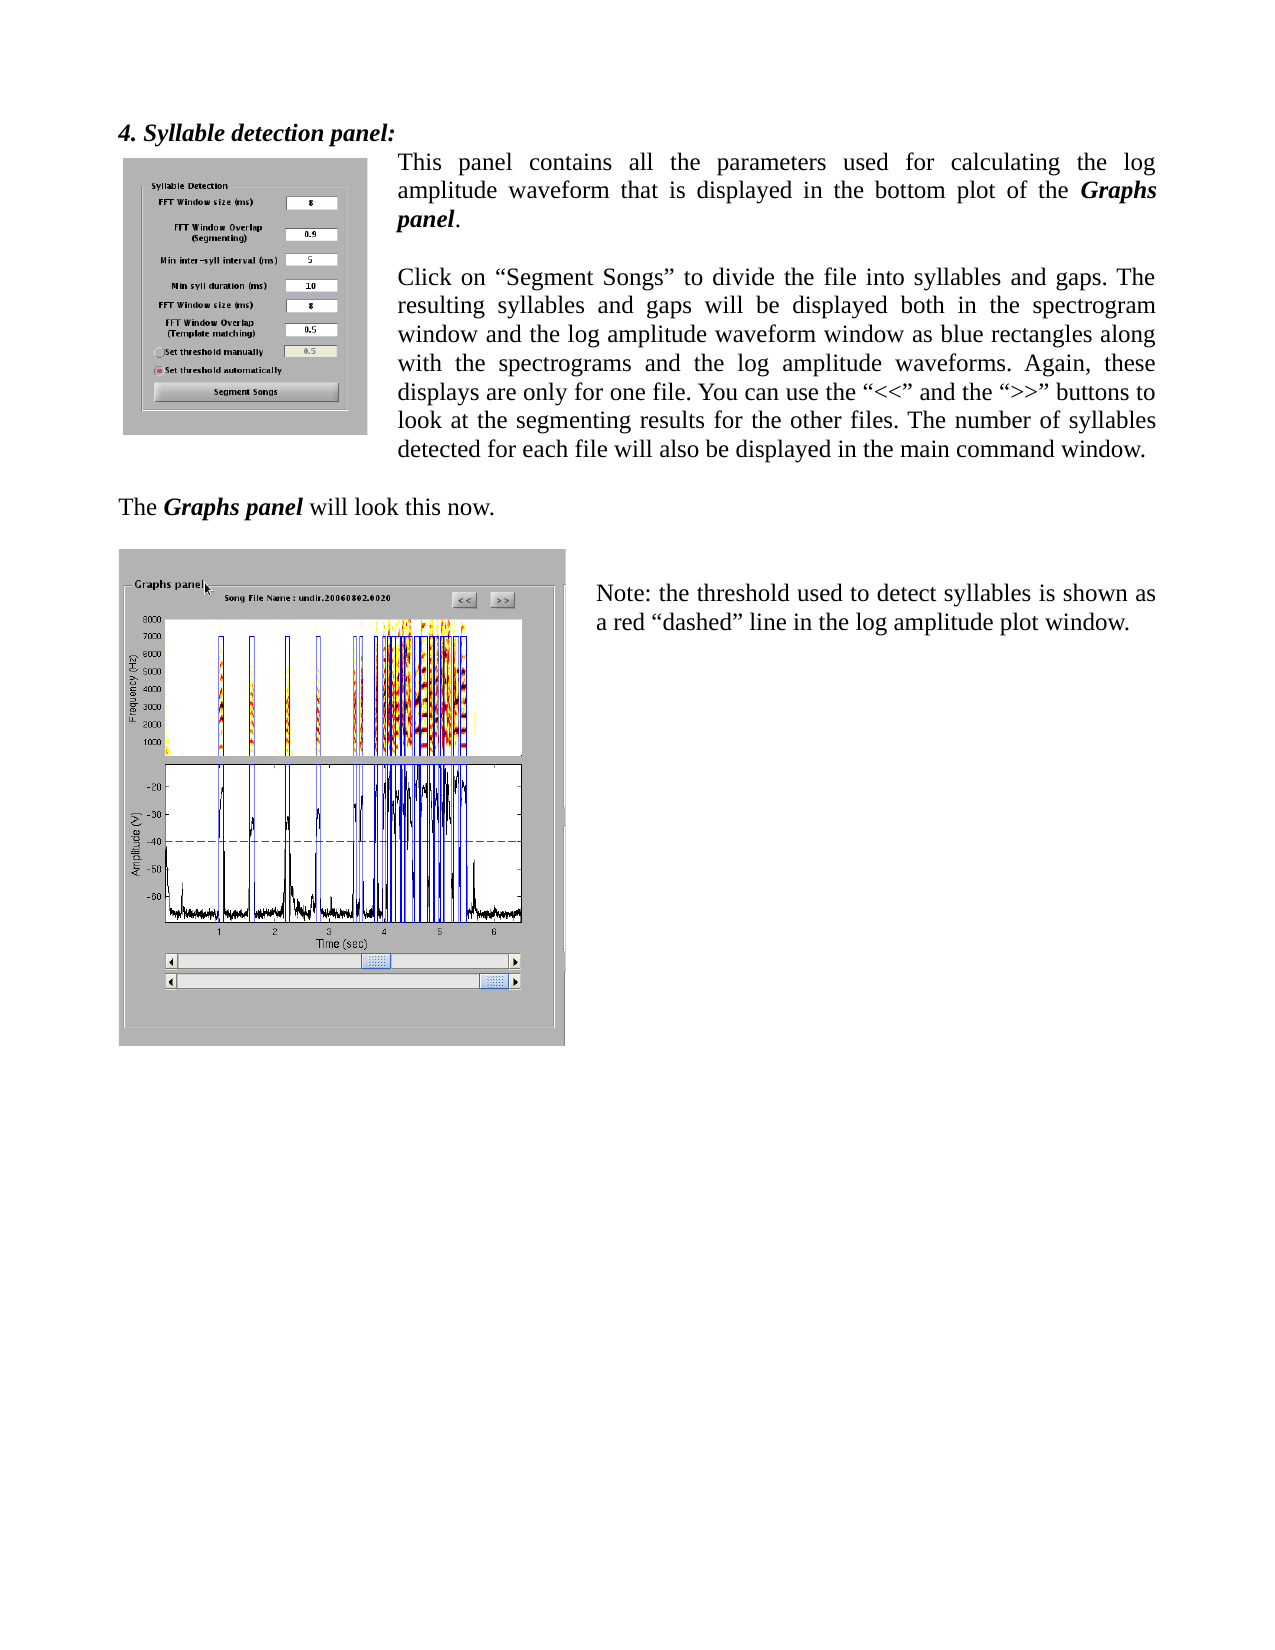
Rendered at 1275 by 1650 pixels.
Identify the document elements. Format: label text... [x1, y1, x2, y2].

text The Graphs panel will look this now. [118, 492, 1157, 521]
text This panel contains all the parameters used for calculating the log amplitude waveform that is displayed in the bottom plot of the Graphs panel. [118, 147, 1157, 233]
text Click on “Segment Songs” to divide the file into syllables and gaps. The resulting syllables and gaps will be displayed both in the spectrogram window and the log amplitude waveform window as blue rectangles along with the spectrograms and the log amplitude waveforms. Again, these displays are only for one file. You can use the “<<” and the “>>” buttons to look at the segmenting results for the other files. The number of syllables detected for each file will also be displayed in the main command window. [118, 262, 1157, 463]
picture [118, 549, 566, 1046]
text Note: the threshold used to detect syllables is shown as a red “dashed” line in the log amplitude plot window. [566, 578, 1157, 636]
text 4. Syllable detection panel: [118, 118, 1157, 147]
